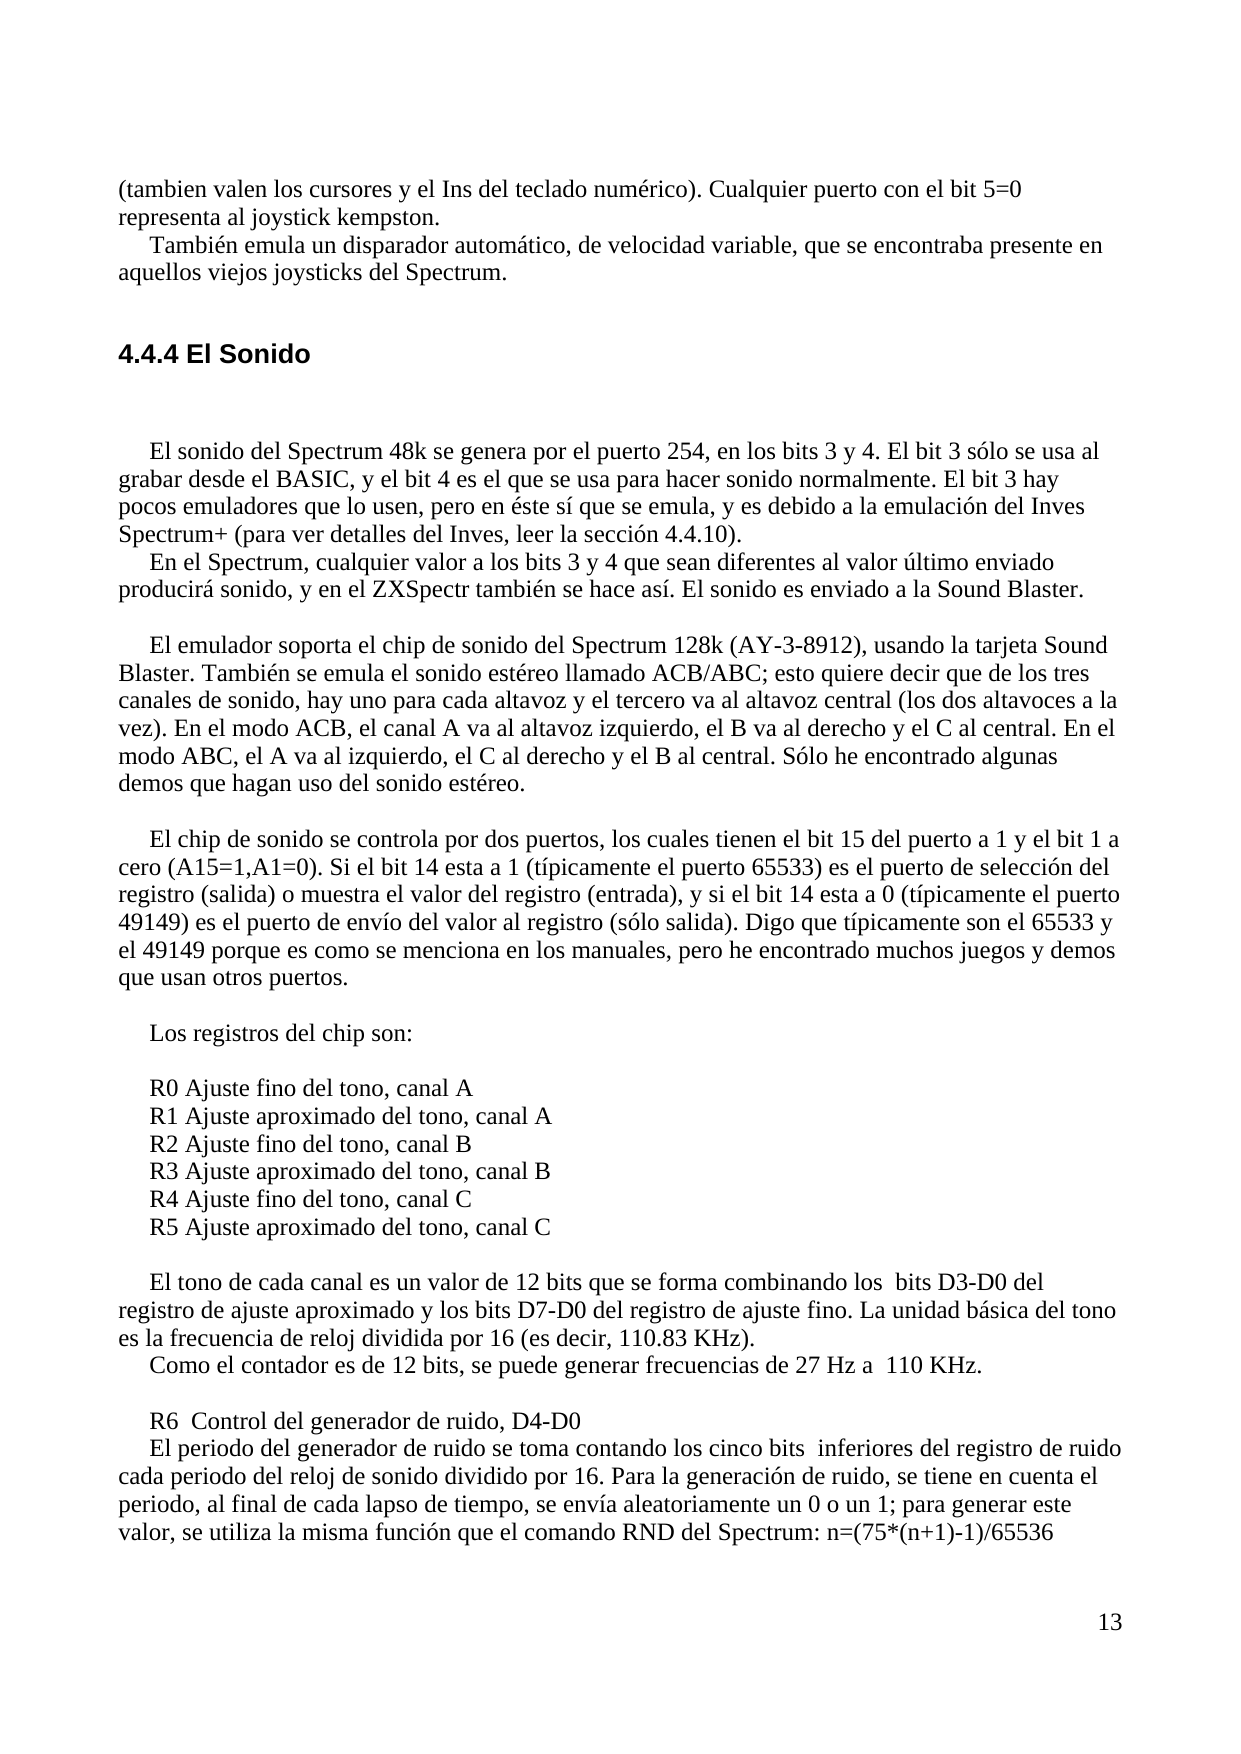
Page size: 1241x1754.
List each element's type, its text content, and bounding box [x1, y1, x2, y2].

text También emula un disparador automático, de velocidad variable, que se encontraba presente en aquellos viejos joysticks del Spectrum. [118, 231, 1122, 286]
text (tambien valen los cursores y el Ins del teclado numérico). Cualquier puerto con el bit 5=0 representa al joystick kempston. [118, 175, 1122, 231]
text Los registros del chip son: [118, 1019, 1122, 1047]
text R3 Ajuste aproximado del tono, canal B [118, 1157, 1122, 1185]
text R2 Ajuste fino del tono, canal B [118, 1130, 1122, 1157]
text El tono de cada canal es un valor de 12 bits que se forma combinando los bits D3-D0 del registro de ajuste aproximado y los bits D7-D0 del registro de ajuste fino. La unidad básica del tono es la frecuencia de reloj dividida por 16 (es decir, 110.83 KHz). [118, 1268, 1122, 1351]
text R0 Ajuste fino del tono, canal A [118, 1074, 1122, 1102]
subtitle 4.4.4 El Sonido [118, 339, 1122, 369]
text Como el contador es de 12 bits, se puede generar frecuencias de 27 Hz a 110 KHz. [118, 1351, 1122, 1379]
text R1 Ajuste aproximado del tono, canal A [118, 1102, 1122, 1130]
text El chip de sonido se controla por dos puertos, los cuales tienen el bit 15 del puerto a 1 y el bit 1 a cero (A15=1,A1=0). Si el bit 14 esta a 1 (típicamente el puerto 65533) es el puerto de selección del registro (salida) o muestra el valor del registro (entrada), y si el bit 14 esta a 0 (típicamente el puerto 49149) es el puerto de envío del valor al registro (sólo salida). Digo que típicamente son el 65533 y el 49149 porque es como se menciona en los manuales, pero he encontrado muchos juegos y demos que usan otros puertos. [118, 825, 1122, 991]
text El sonido del Spectrum 48k se genera por el puerto 254, en los bits 3 y 4. El bit 3 sólo se usa al grabar desde el BASIC, y el bit 4 es el que se usa para hacer sonido normalmente. El bit 3 hay pocos emuladores que lo usen, pero en éste sí que se emula, y es debido a la emulación del Inves Spectrum+ (para ver detalles del Inves, leer la sección 4.4.10). [118, 437, 1122, 548]
text R5 Ajuste aproximado del tono, canal C [118, 1213, 1122, 1241]
text El emulador soporta el chip de sonido del Spectrum 128k (AY-3-8912), usando la tarjeta Sound Blaster. También se emula el sonido estéreo llamado ACB/ABC; esto quiere decir que de los tres canales de sonido, hay uno para cada altavoz y el tercero va al altavoz central (los dos altavoces a la vez). En el modo ACB, el canal A va al altavoz izquierdo, el B va al derecho y el C al central. En el modo ABC, el A va al izquierdo, el C al derecho y el B al central. Sólo he encontrado algunas demos que hagan uso del sonido estéreo. [118, 631, 1122, 797]
text En el Spectrum, cualquier valor a los bits 3 y 4 que sean diferentes al valor último enviado producirá sonido, y en el ZXSpectr también se hace así. El sonido es enviado a la Sound Blaster. [118, 548, 1122, 603]
text R6 Control del generador de ruido, D4-D0 [118, 1407, 1122, 1434]
text El periodo del generador de ruido se toma contando los cinco bits inferiores del registro de ruido cada periodo del reloj de sonido dividido por 16. Para la generación de ruido, se tiene en cuenta el periodo, al final de cada lapso de tiempo, se envía aleatoriamente un 0 o un 1; para generar este valor, se utiliza la misma función que el comando RND del Spectrum: n=(75*(n+1)-1)/65536 [118, 1434, 1122, 1545]
text R4 Ajuste fino del tono, canal C [118, 1185, 1122, 1213]
